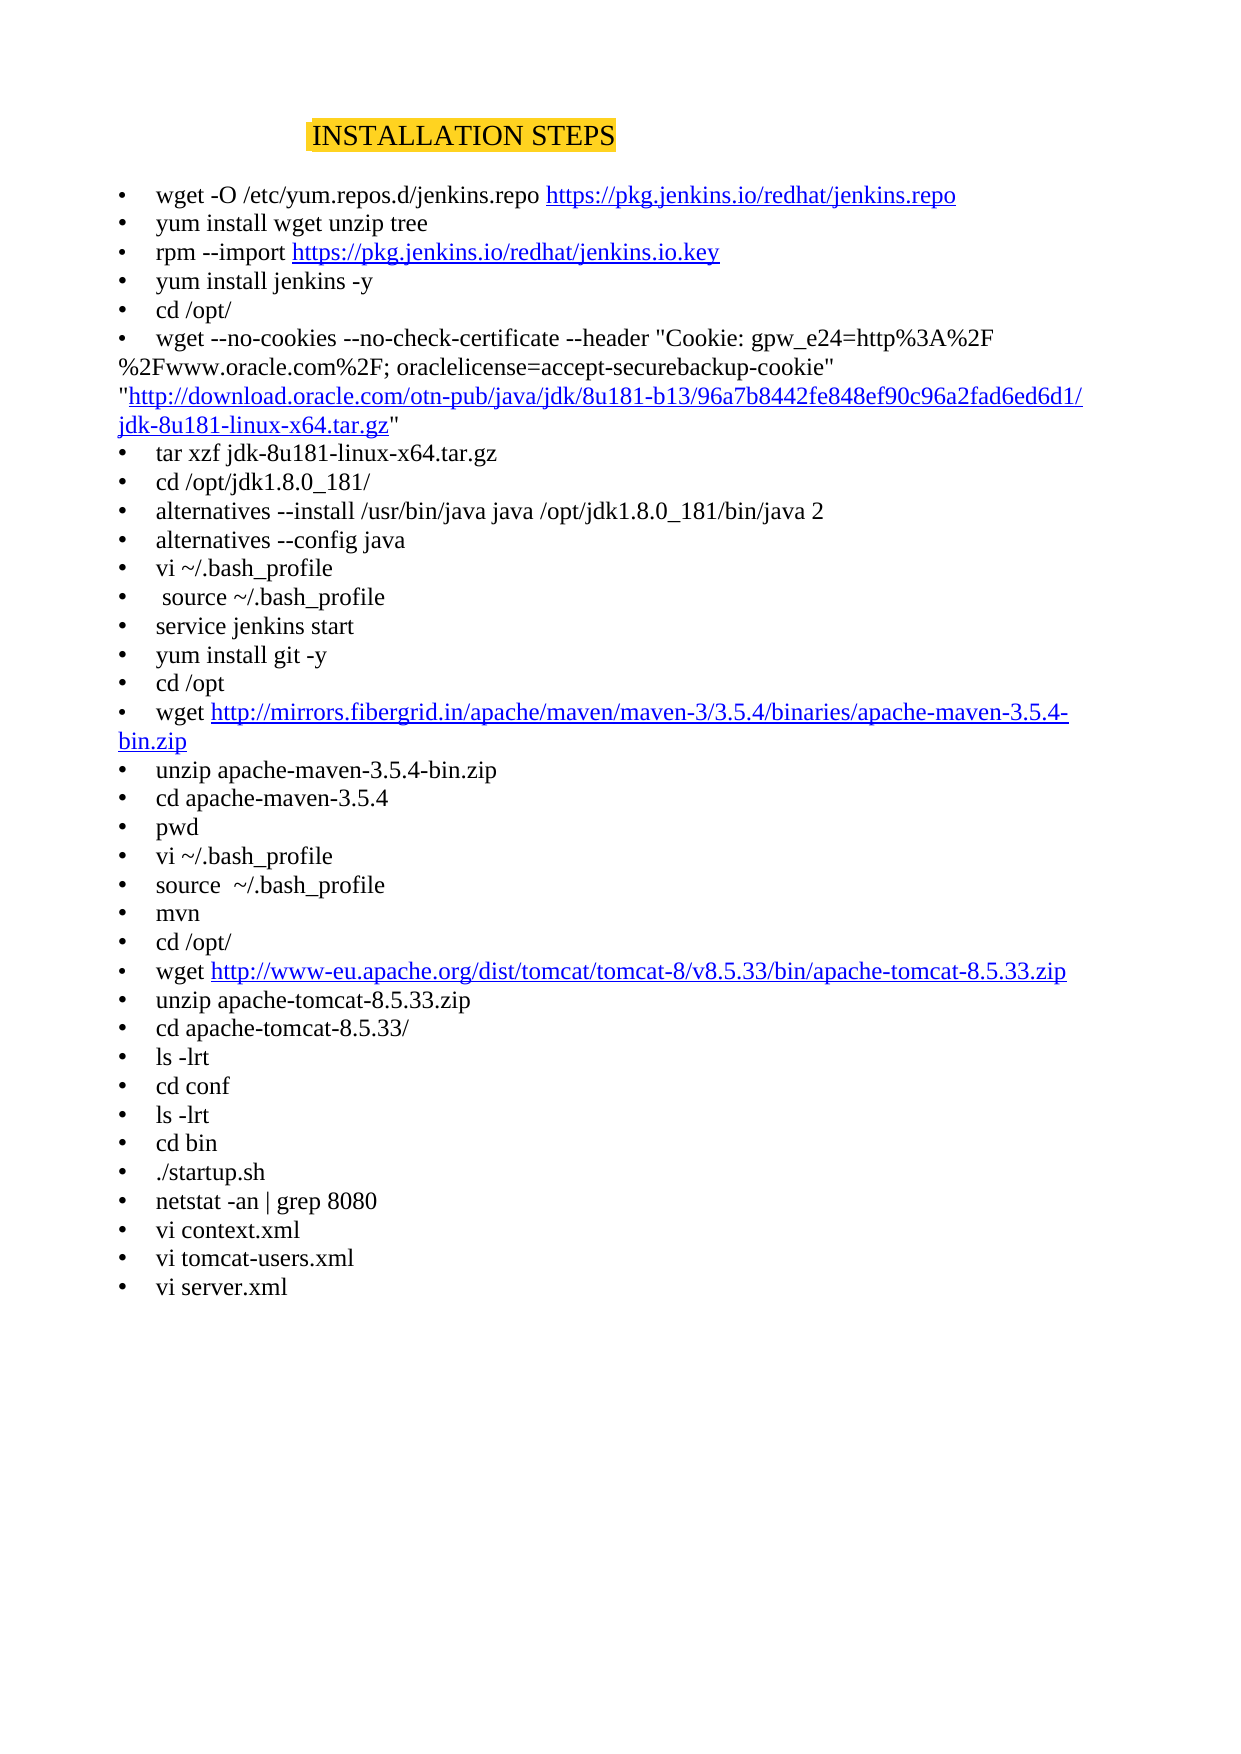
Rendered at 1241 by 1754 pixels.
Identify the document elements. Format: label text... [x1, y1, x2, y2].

list mvn [81, 898, 1122, 927]
list yum install wget unzip tree [81, 208, 1122, 237]
list cd /opt [81, 668, 1122, 697]
list tar xzf jdk-8u181-linux-x64.tar.gz [81, 438, 1122, 467]
list vi ~/.bash_profile [81, 553, 1122, 582]
list ls -lrt [81, 1042, 1122, 1071]
text INSTALLATION STEPS [118, 118, 1122, 152]
list pwd [81, 812, 1122, 841]
list source ~/.bash_profile [81, 582, 1122, 611]
list unzip apache-tomcat-8.5.33.zip [81, 985, 1122, 1013]
list netstat -an | grep 8080 [81, 1186, 1122, 1215]
list wget http://www-eu.apache.org/dist/tomcat/tomcat-8/v8.5.33/bin/apache-tomcat-8.5.33.zip [81, 956, 1122, 985]
list cd apache-maven-3.5.4 [81, 783, 1122, 812]
list vi context.xml [81, 1215, 1122, 1243]
list vi tomcat-users.xml [81, 1243, 1122, 1272]
list alternatives --install /usr/bin/java java /opt/jdk1.8.0_181/bin/java 2 [81, 496, 1122, 525]
list cd /opt/ [81, 927, 1122, 956]
list ls -lrt [81, 1100, 1122, 1128]
list wget http://mirrors.fibergrid.in/apache/maven/maven-3/3.5.4/binaries/apache-maven-3.5.4-bin.zip [81, 697, 1122, 755]
list cd /opt/jdk1.8.0_181/ [81, 467, 1122, 496]
list yum install jenkins -y [81, 266, 1122, 295]
list rpm --import https://pkg.jenkins.io/redhat/jenkins.io.key [81, 237, 1122, 266]
list wget --no-cookies --no-check-certificate --header "Cookie: gpw_e24=http%3A%2F%2Fwww.oracle.com%2F; oraclelicense=accept-securebackup-cookie" "http://download.oracle.com/otn-pub/java/jdk/8u181-b13/96a7b8442fe848ef90c96a2fad6ed6d1/jdk-8u181-linux-x64.tar.gz" [81, 323, 1122, 438]
list cd bin [81, 1128, 1122, 1157]
list service jenkins start [81, 611, 1122, 640]
list unzip apache-maven-3.5.4-bin.zip [81, 755, 1122, 783]
list ./startup.sh [81, 1157, 1122, 1186]
list wget -O /etc/yum.repos.d/jenkins.repo https://pkg.jenkins.io/redhat/jenkins.repo [81, 180, 1122, 208]
list yum install git -y [81, 640, 1122, 668]
list cd conf [81, 1071, 1122, 1100]
list vi server.xml [81, 1272, 1122, 1301]
list cd /opt/ [81, 295, 1122, 323]
list vi ~/.bash_profile [81, 841, 1122, 870]
list alternatives --config java [81, 525, 1122, 553]
list cd apache-tomcat-8.5.33/ [81, 1013, 1122, 1042]
list source ~/.bash_profile [81, 870, 1122, 898]
